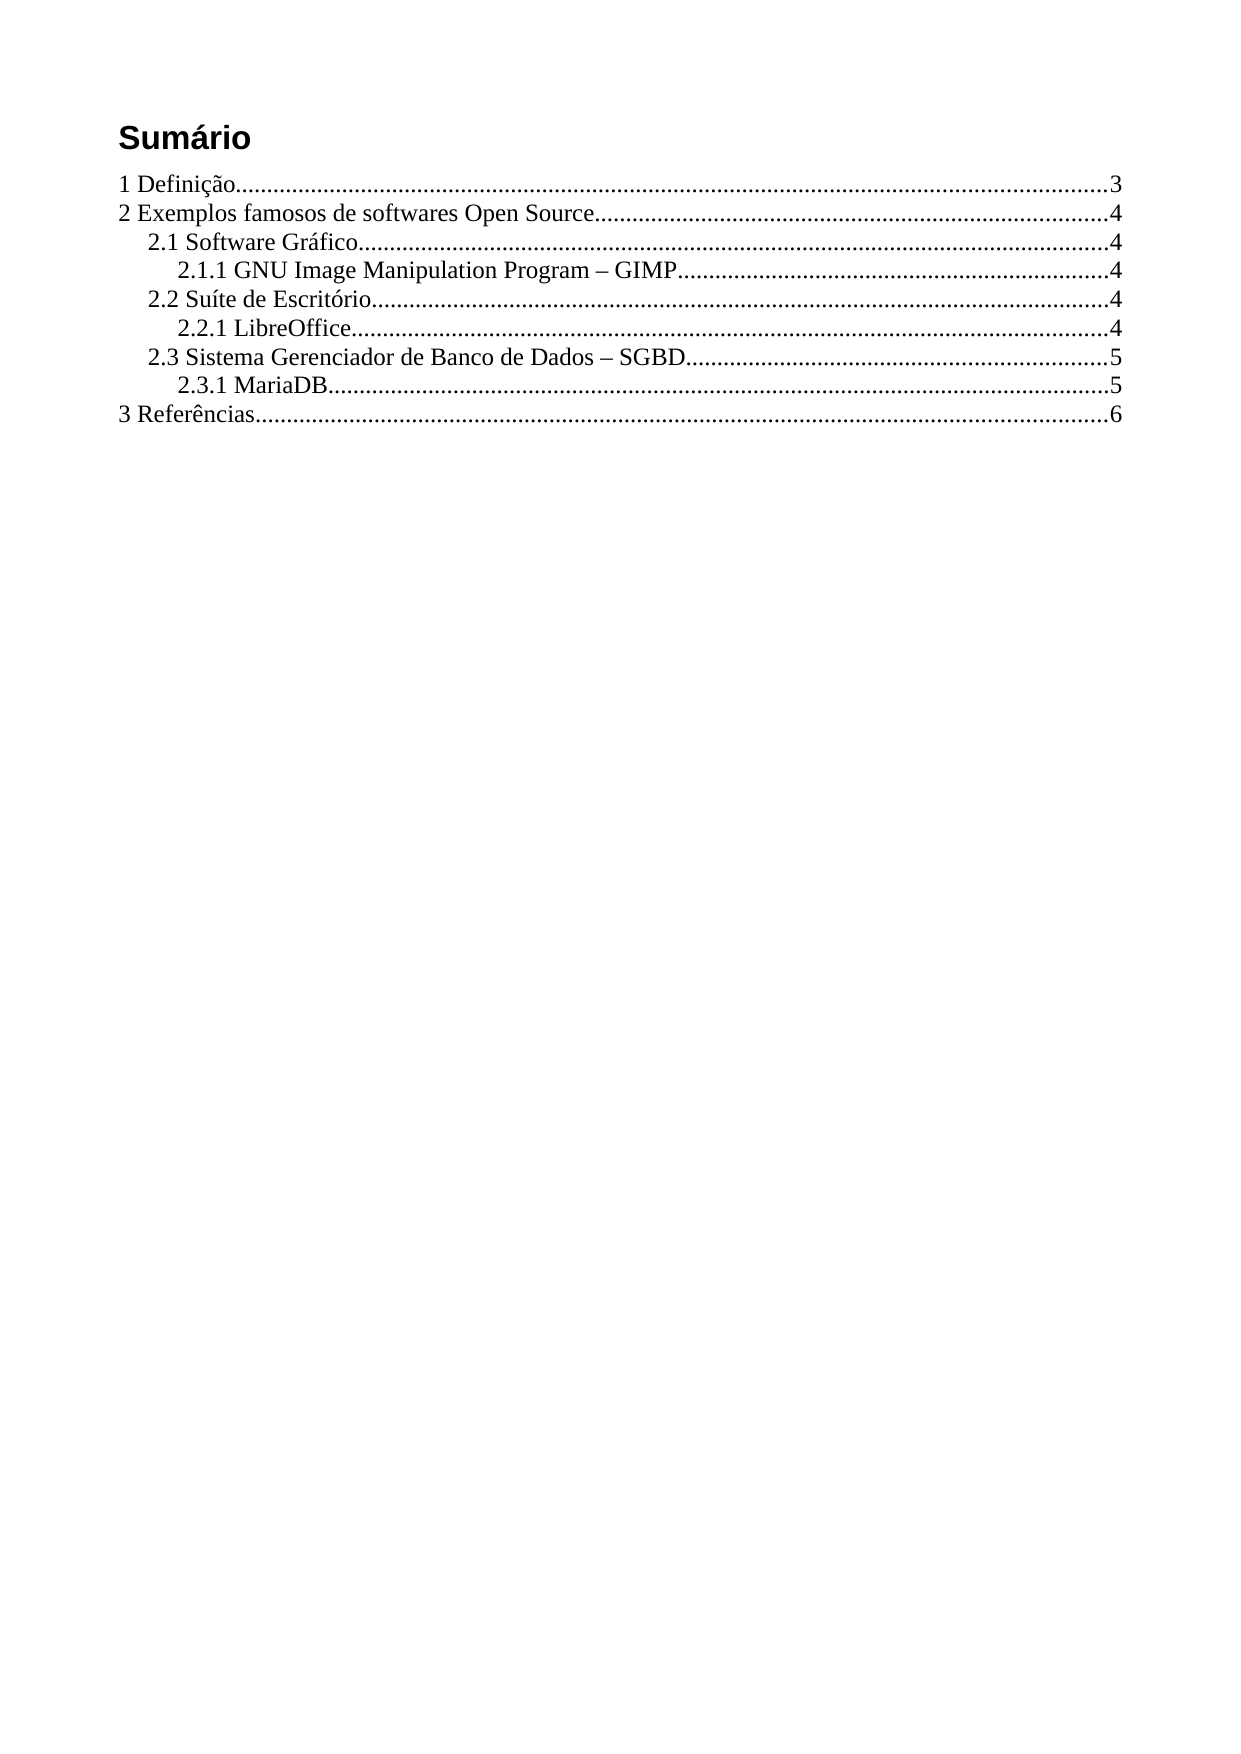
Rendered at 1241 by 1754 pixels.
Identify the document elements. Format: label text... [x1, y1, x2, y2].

text 2.1.1 GNU Image Manipulation Program – GIMP 4 [177, 255, 1122, 284]
text 2.2.1 LibreOffice 4 [177, 313, 1122, 342]
text 2.3.1 MariaDB 5 [177, 370, 1122, 399]
text 2 Exemplos famosos de softwares Open Source 4 [118, 198, 1122, 227]
text 2.3 Sistema Gerenciador de Banco de Dados – SGBD 5 [148, 342, 1122, 370]
subtitle Sumário [118, 118, 1122, 157]
text 1 Definição 3 [118, 169, 1122, 198]
text 2.1 Software Gráfico 4 [148, 227, 1122, 255]
text 3 Referências 6 [118, 399, 1122, 428]
text 2.2 Suíte de Escritório 4 [148, 284, 1122, 313]
